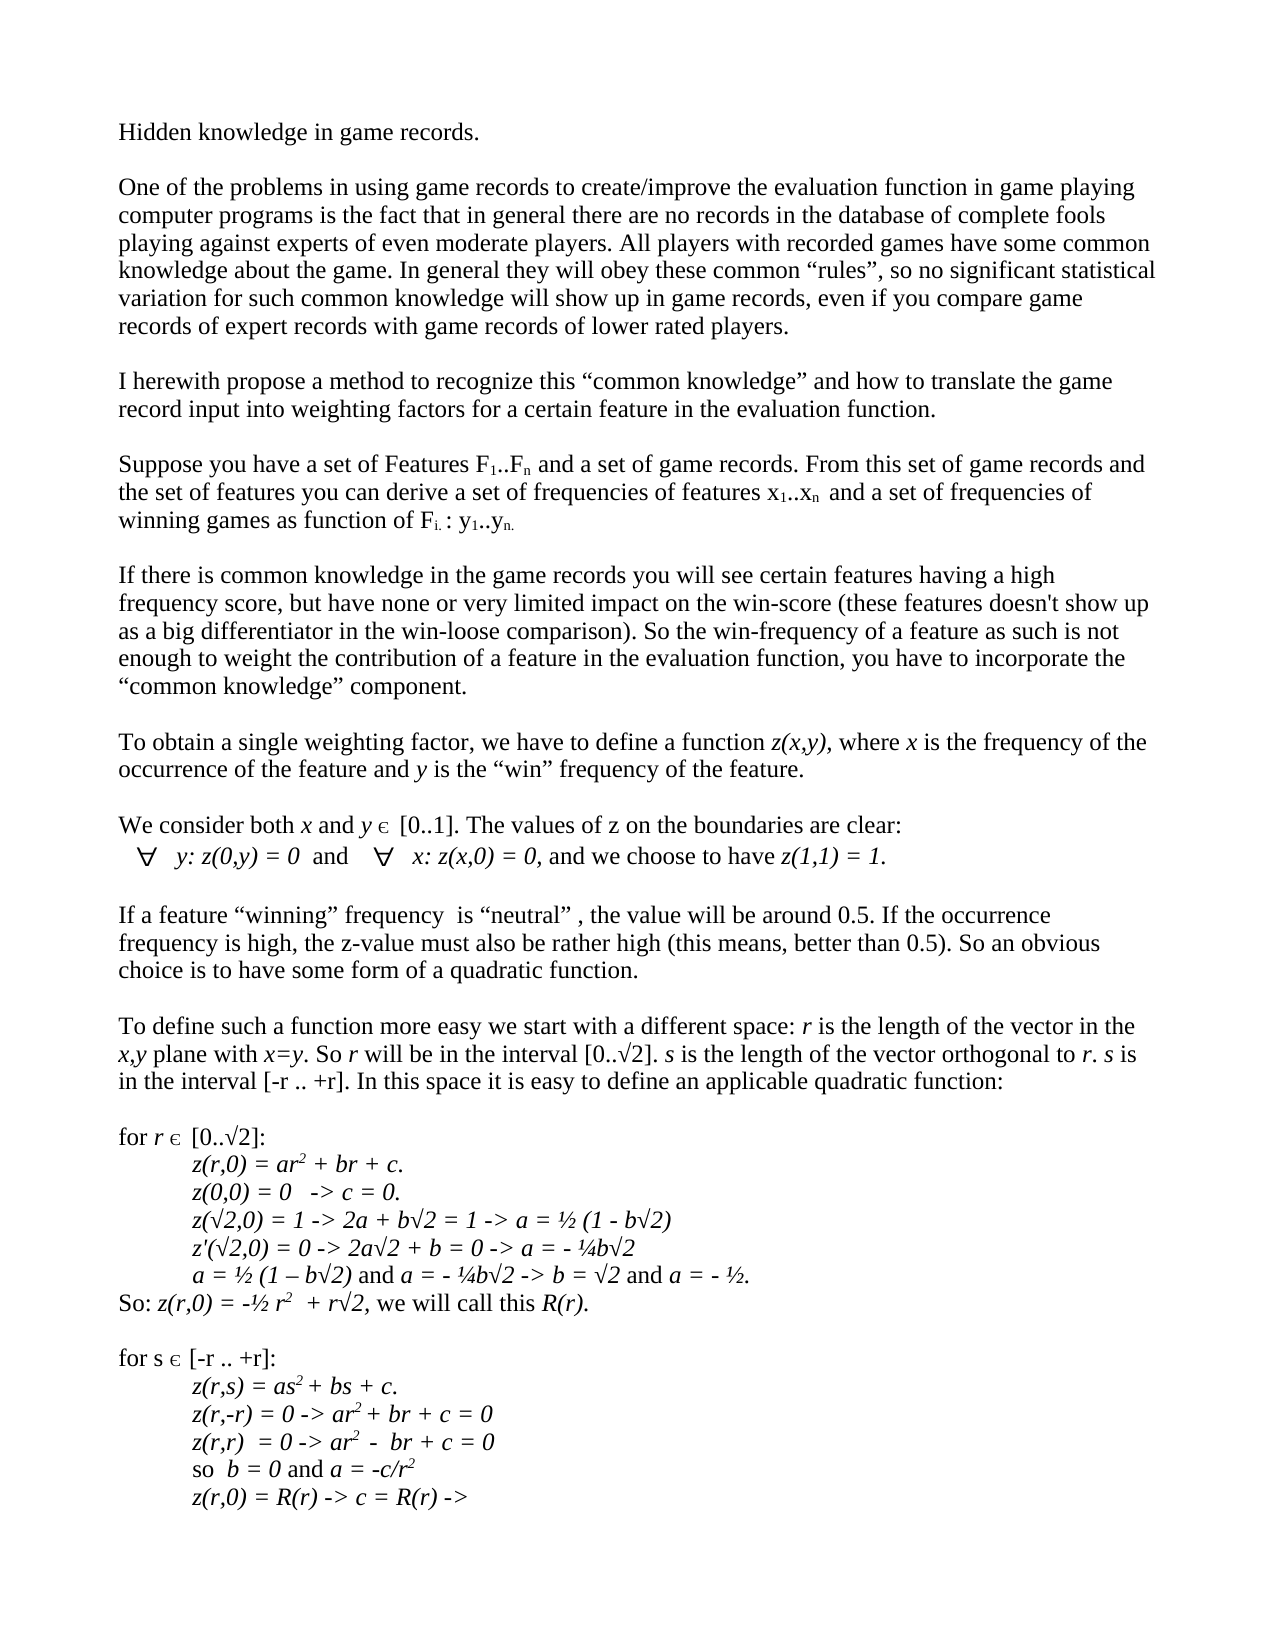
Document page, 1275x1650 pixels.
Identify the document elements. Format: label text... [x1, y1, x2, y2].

text z(√2,0) = 1 -> 2a + b√2 = 1 -> a = ½ (1 - b√2) [192, 1206, 1157, 1234]
text z'(√2,0) = 0 -> 2a√2 + b = 0 -> a = - ¼b√2 [192, 1234, 1157, 1261]
text Suppose you have a set of Features F1..Fn and a set of game records. From this set of game records and the set of features you can derive a set of frequencies of features x1..xn and a set of frequencies of winning games as function of Fi. : y1..yn. [118, 451, 1157, 534]
text I herewith propose a method to recognize this “common knowledge” and how to translate the game record input into weighting factors for a certain feature in the evaluation function. [118, 367, 1157, 423]
text a = ½ (1 – b√2) and a = - ¼b√2 -> b = √2 and a = - ½. [192, 1261, 1157, 1289]
text y: z(0,y) = 0 and x: z(x,0) = 0, and we choose to have z(1,1) = 1. [118, 838, 1157, 873]
text We consider both x and y Є [0..1]. The values of z on the boundaries are clear: [118, 811, 1157, 838]
text z(r,0) = R(r) -> c = R(r) -> [192, 1483, 1157, 1511]
text so b = 0 and a = -c/r2 [192, 1455, 1157, 1483]
text If a feature “winning” frequency is “neutral” , the value will be around 0.5. If the occurrence frequency is high, the z-value must also be rather high (this means, better than 0.5). So an obvious choice is to have some form of a quadratic function. [118, 901, 1157, 984]
text One of the problems in using game records to create/improve the evaluation function in game playing computer programs is the fact that in general there are no records in the database of complete fools playing against experts of even moderate players. All players with recorded games have some common knowledge about the game. In general they will obey these common “rules”, so no significant statistical variation for such common knowledge will show up in game records, even if you compare game records of expert records with game records of lower rated players. [118, 173, 1157, 340]
text for s Є [-r .. +r]: [118, 1344, 1157, 1372]
text z(r,r) = 0 -> ar2 - br + c = 0 [192, 1428, 1157, 1455]
text So: z(r,0) = -½ r2 + r√2, we will call this R(r). [118, 1289, 1157, 1317]
text z(r,-r) = 0 -> ar2 + br + c = 0 [192, 1400, 1157, 1428]
text for r Є [0..√2]: [118, 1123, 1157, 1151]
text To obtain a single weighting factor, we have to define a function z(x,y), where x is the frequency of the occurrence of the feature and y is the “win” frequency of the feature. [118, 728, 1157, 783]
text z(0,0) = 0 -> c = 0. [192, 1178, 1157, 1206]
text Hidden knowledge in game records. [118, 118, 1157, 146]
text To define such a function more easy we start with a different space: r is the length of the vector in the x,y plane with x=y. So r will be in the interval [0..√2]. s is the length of the vector orthogonal to r. s is in the interval [-r .. +r]. In this space it is easy to define an applicable quadratic function: [118, 1012, 1157, 1095]
text z(r,0) = ar2 + br + c. [192, 1151, 1157, 1178]
text z(r,s) = as2 + bs + c. [192, 1372, 1157, 1400]
text If there is common knowledge in the game records you will see certain features having a high frequency score, but have none or very limited impact on the win-score (these features doesn't show up as a big differentiator in the win-loose comparison). So the win-frequency of a feature as such is not enough to weight the contribution of a feature in the evaluation function, you have to incorporate the “common knowledge” component. [118, 561, 1157, 700]
